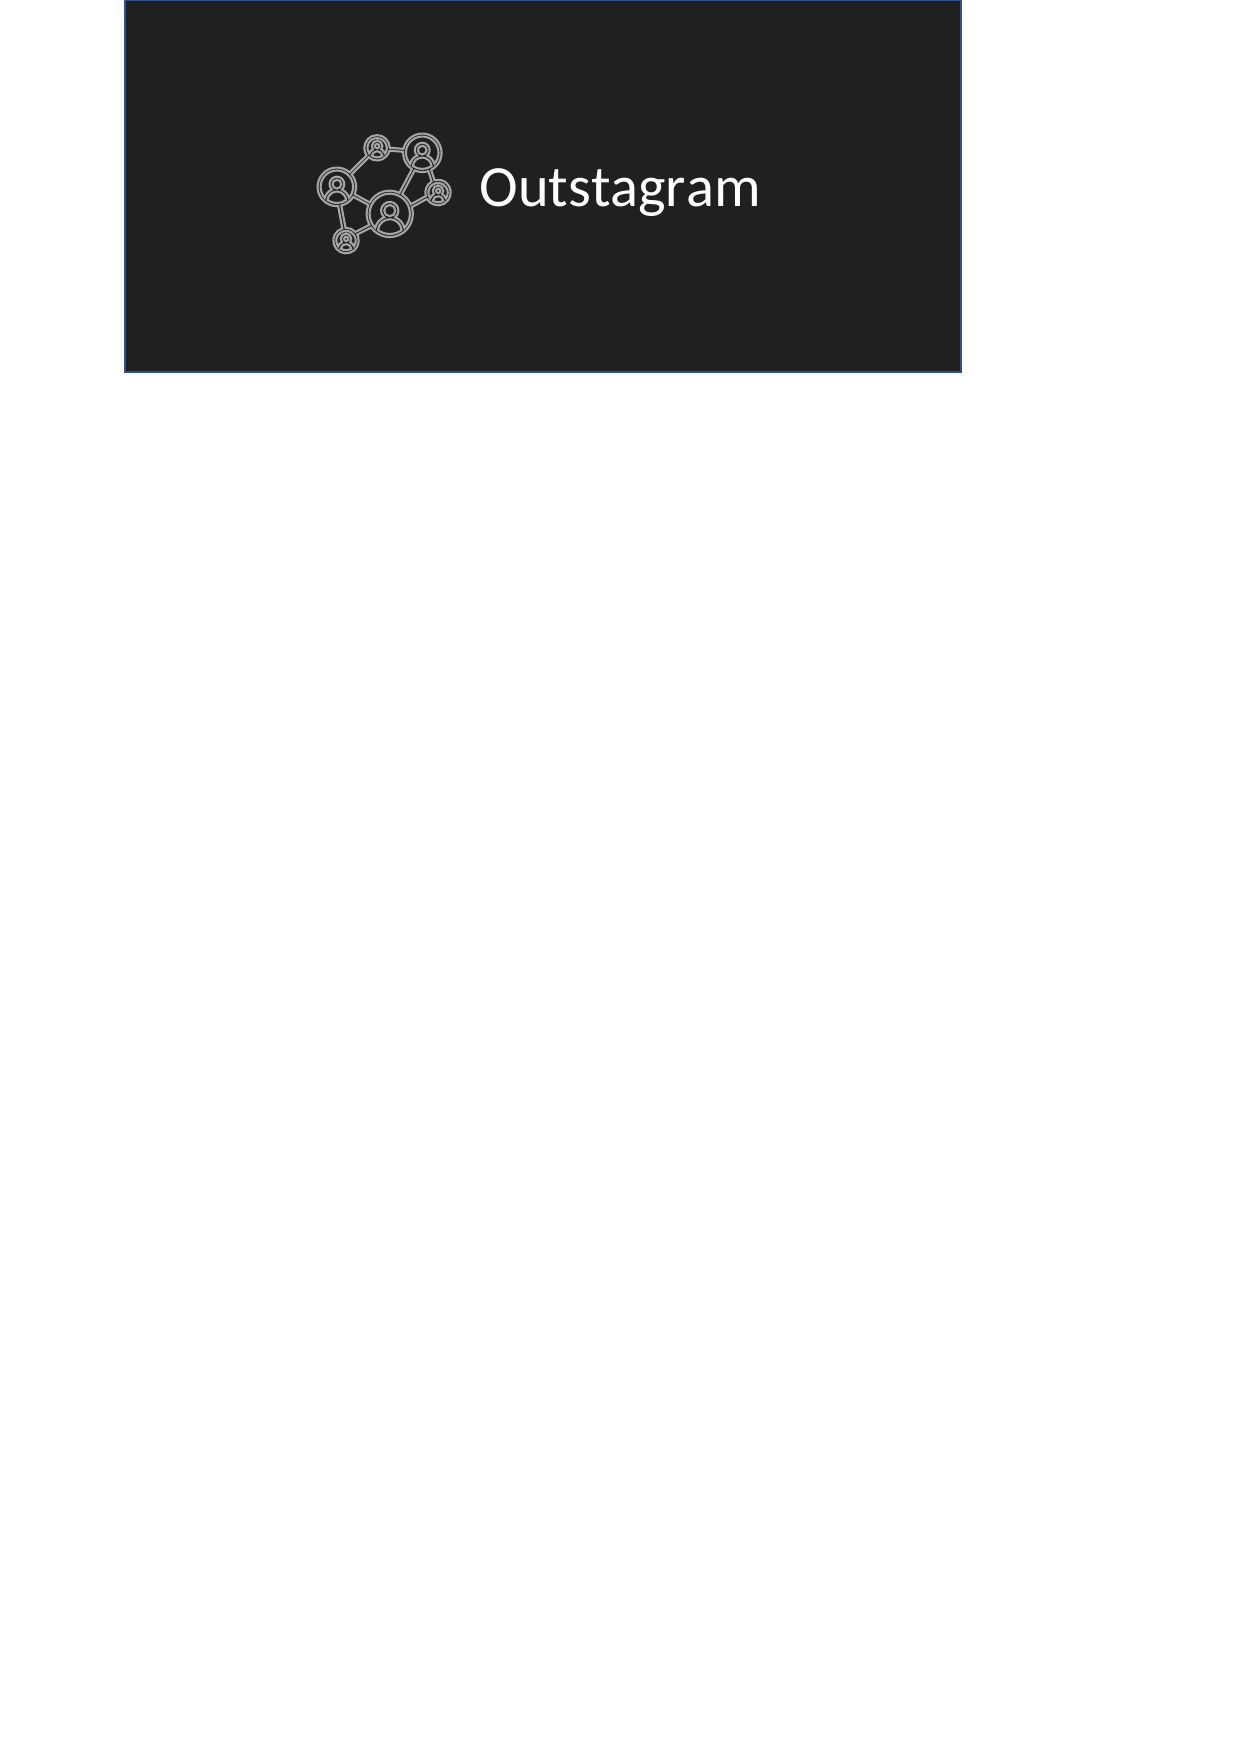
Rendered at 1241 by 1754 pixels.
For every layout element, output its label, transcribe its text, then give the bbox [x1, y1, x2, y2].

text Outstagram [962, 150, 1090, 221]
